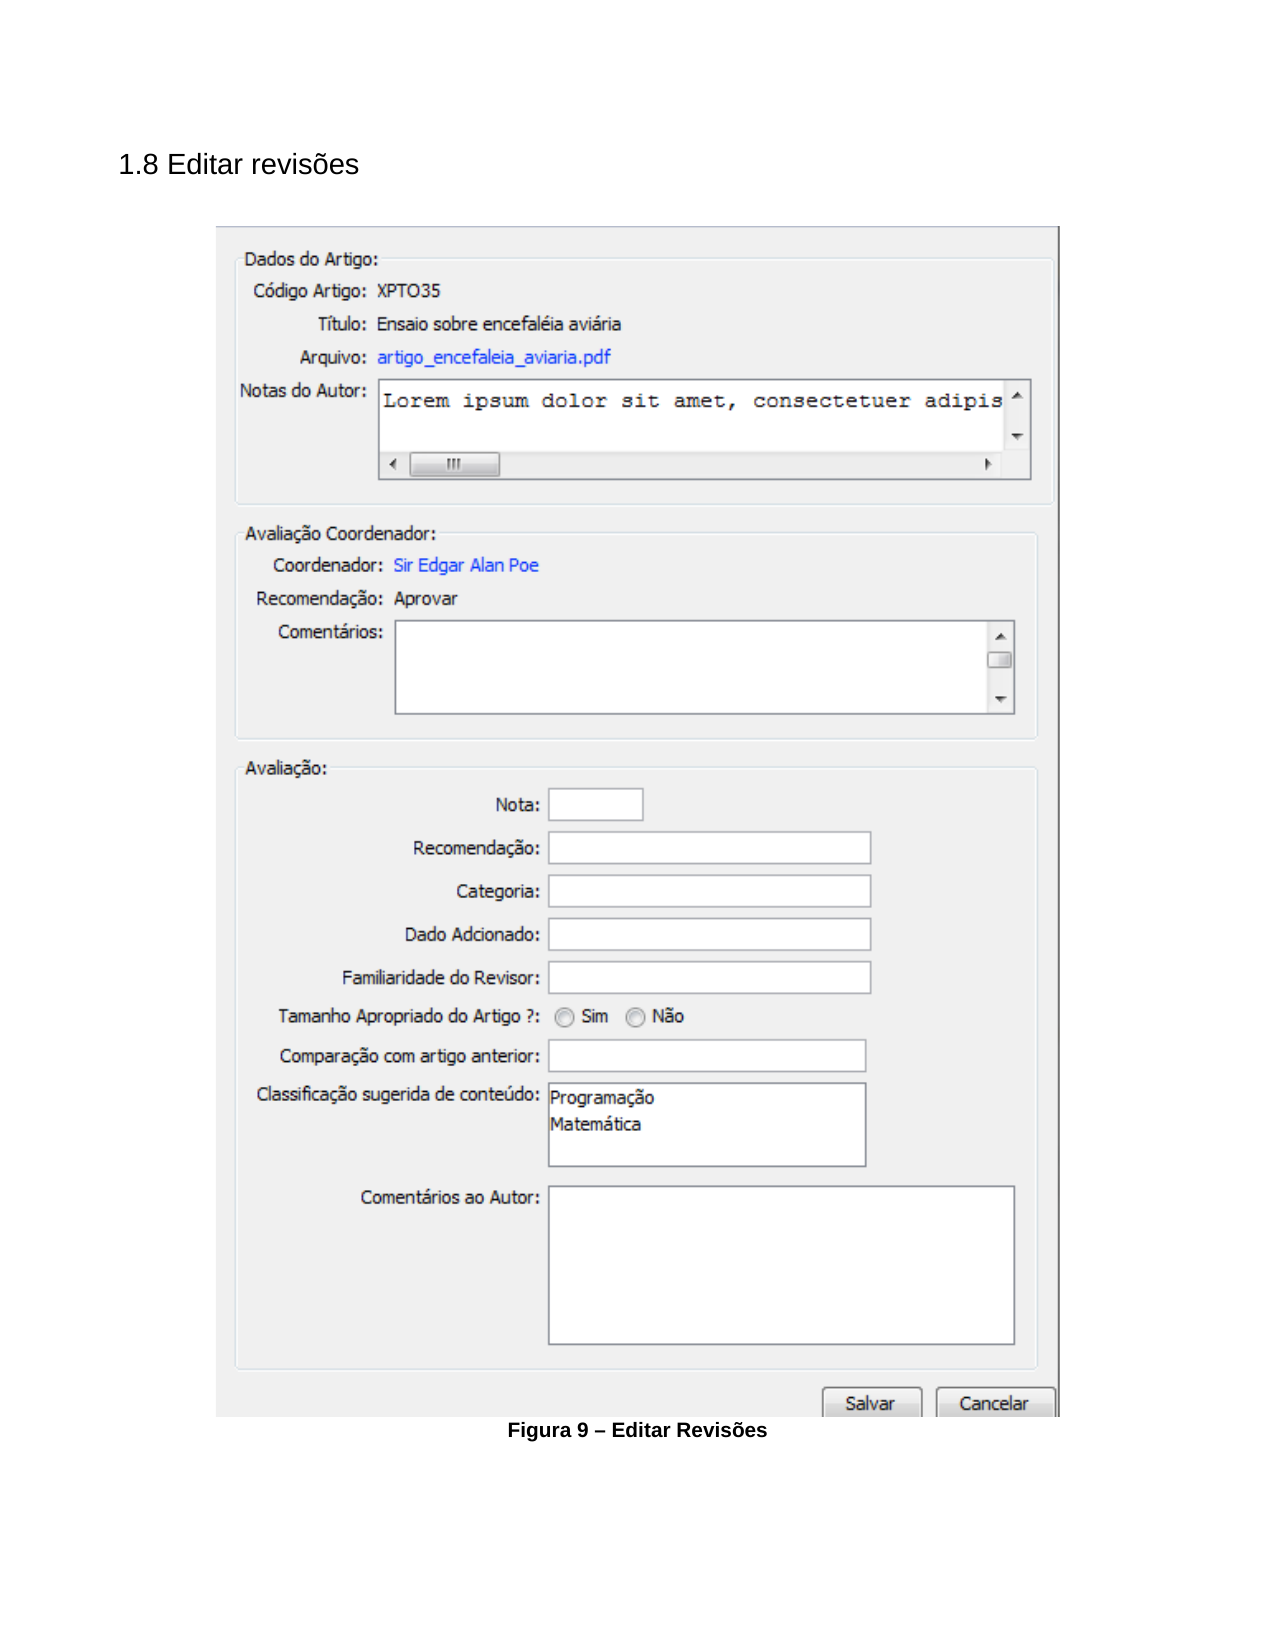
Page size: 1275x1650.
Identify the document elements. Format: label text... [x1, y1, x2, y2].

subtitle 1.8 Editar revisões [118, 147, 1157, 180]
picture [215, 226, 1060, 1417]
text Figura 9 – Editar Revisões [118, 204, 1157, 1442]
